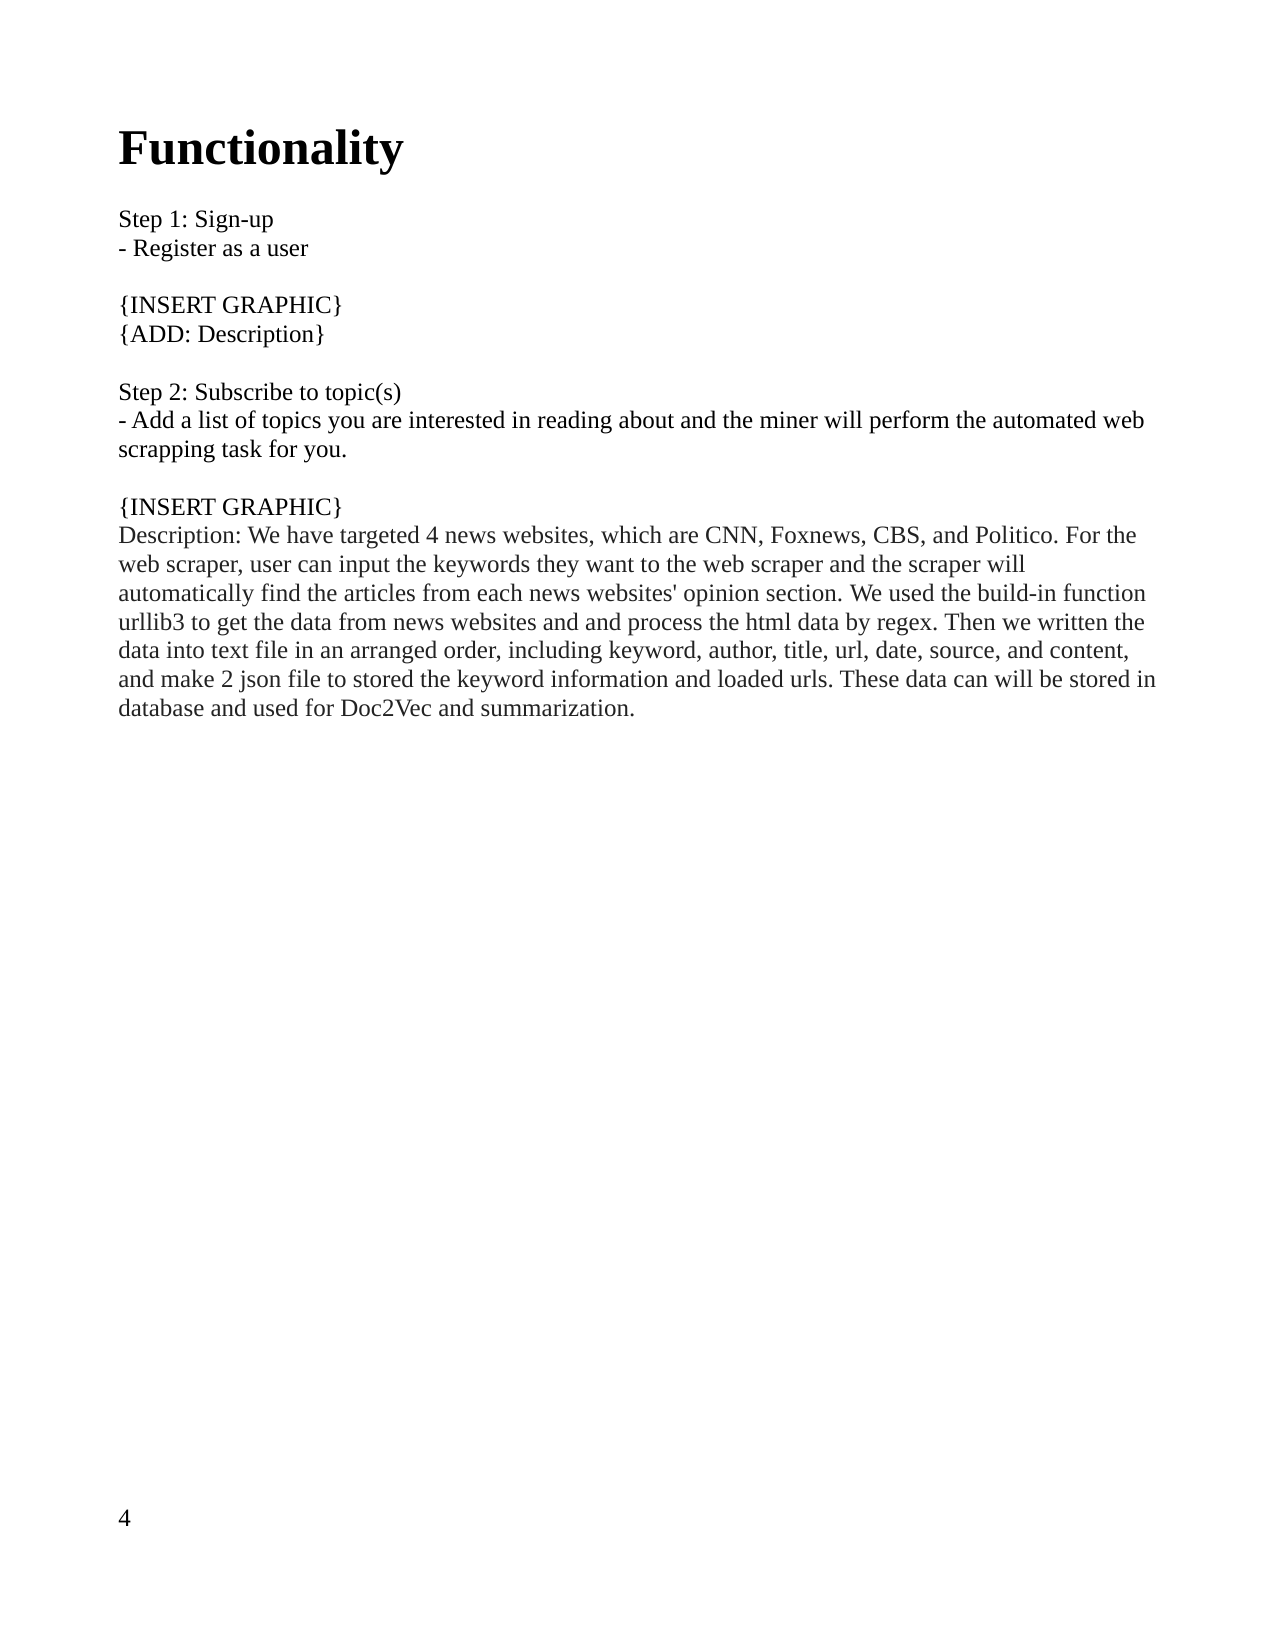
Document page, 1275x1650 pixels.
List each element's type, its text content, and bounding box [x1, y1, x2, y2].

text Description: We have targeted 4 news websites, which are CNN, Foxnews, CBS, and Politico. For the web scraper, user can input the keywords they want to the web scraper and the scraper will automatically find the articles from each news websites' opinion section. We used the build-in function urllib3 to get the data from news websites and and process the html data by regex. Then we written the data into text file in an arranged order, including keyword, author, title, url, date, source, and content, and make 2 json file to stored the keyword information and loaded urls. These data can will be stored in database and used for Doc2Vec and summarization. [118, 521, 1157, 722]
text {INSERT GRAPHIC} [118, 291, 1157, 319]
text Step 2: Subscribe to topic(s) [118, 377, 1157, 406]
text Functionality [118, 118, 1157, 176]
text {ADD: Description} [118, 319, 1157, 348]
text Step 1: Sign-up [118, 204, 1157, 233]
text - Add a list of topics you are interested in reading about and the miner will perform the automated web scrapping task for you. [118, 406, 1157, 463]
text {INSERT GRAPHIC} [118, 492, 1157, 521]
text - Register as a user [118, 233, 1157, 262]
